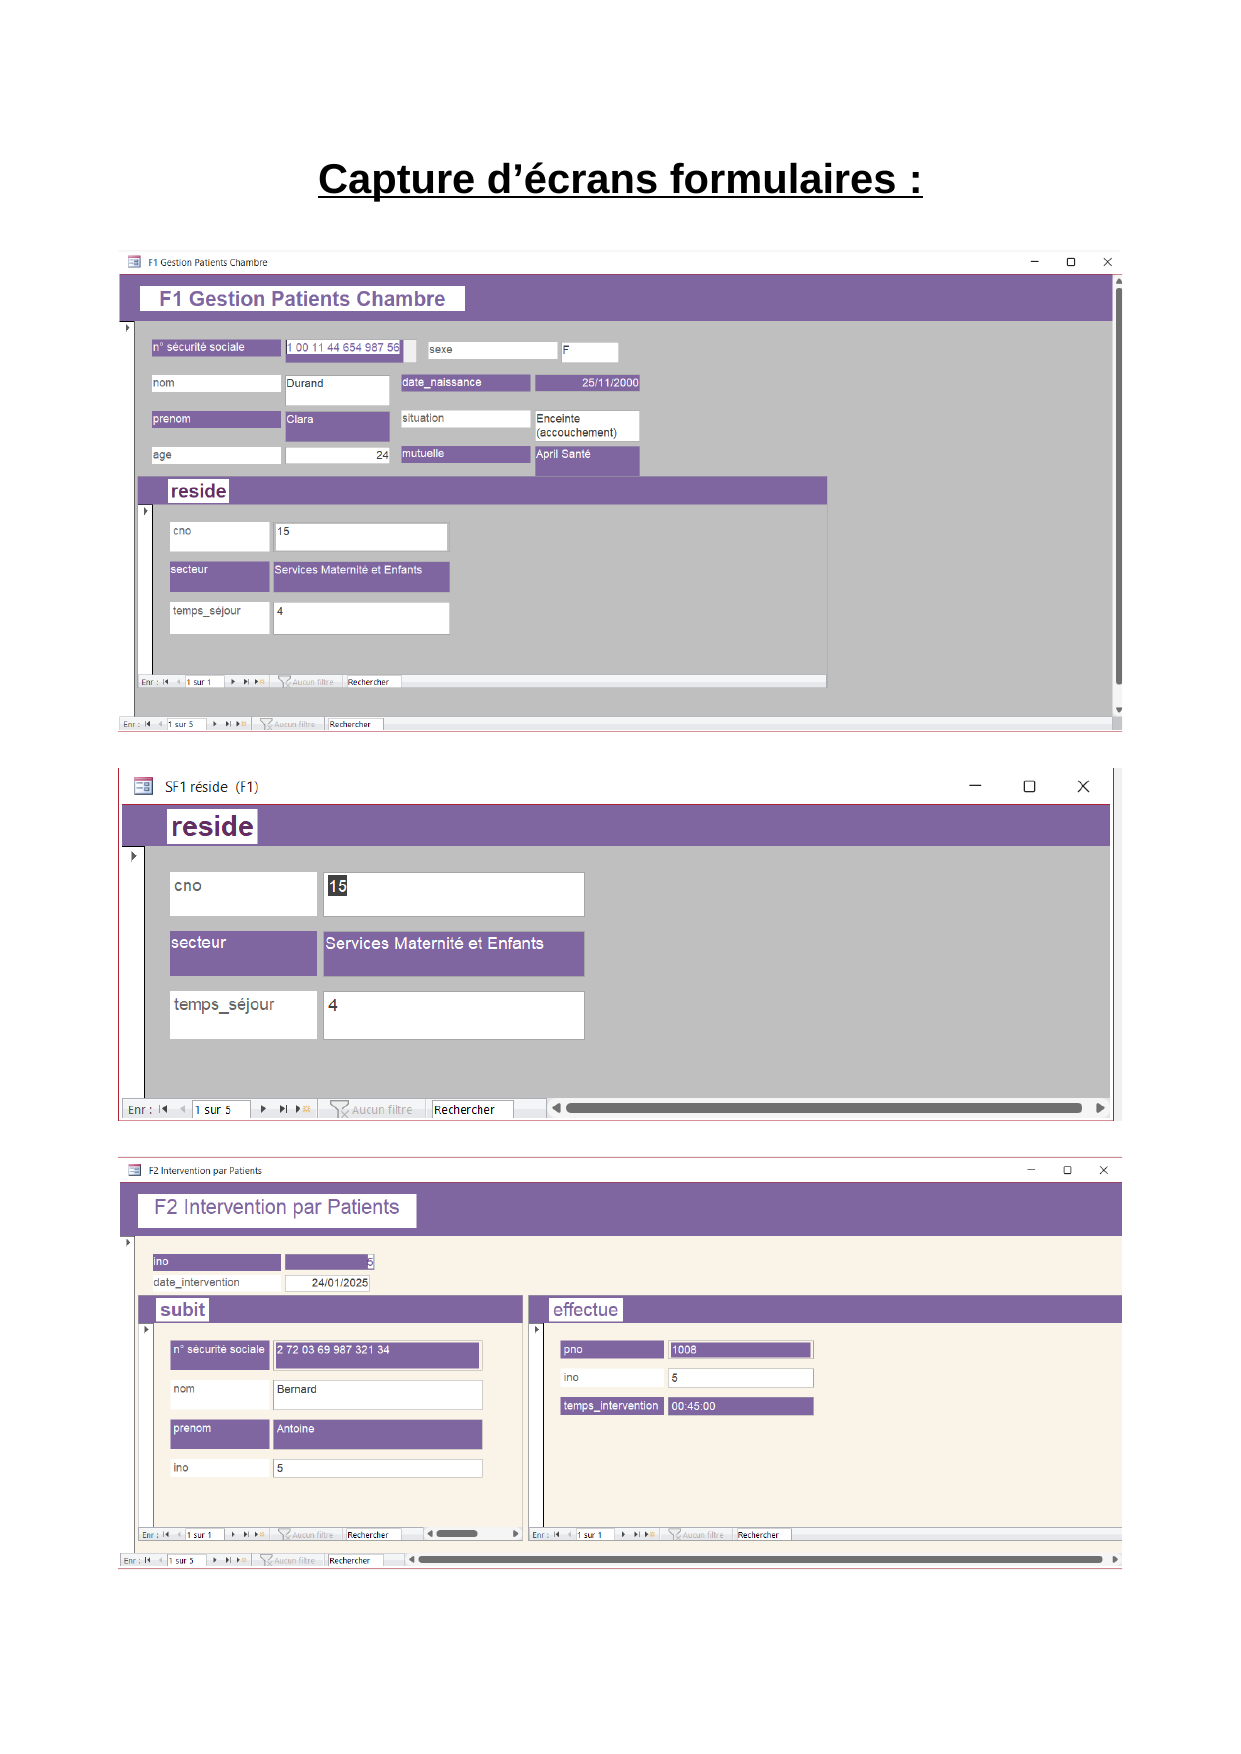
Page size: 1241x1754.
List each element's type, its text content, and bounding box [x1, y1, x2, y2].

text Capture d’écrans formulaires : [118, 154, 1122, 202]
